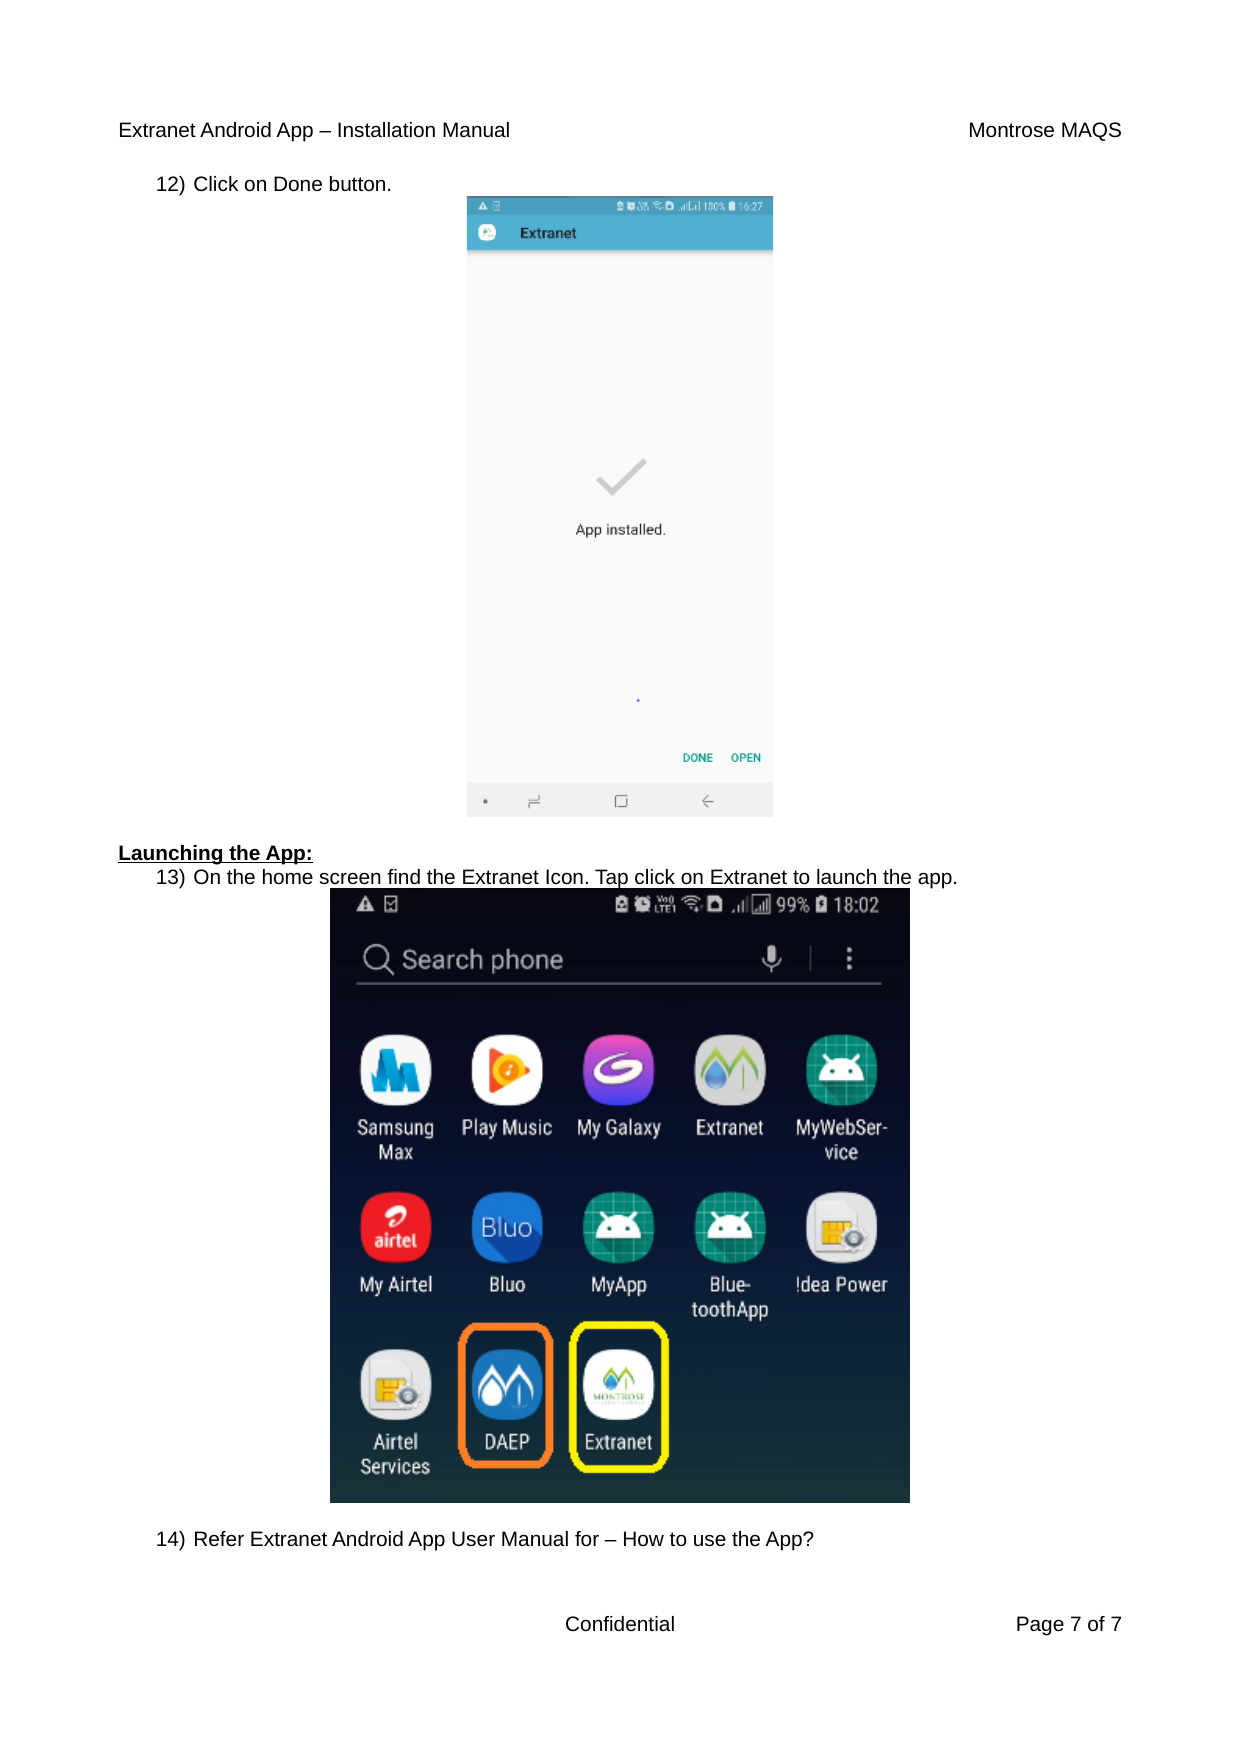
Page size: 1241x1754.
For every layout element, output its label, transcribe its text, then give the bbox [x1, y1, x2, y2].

picture [330, 888, 910, 1503]
list Refer Extranet Android App User Manual for – How to use the App? [156, 1527, 1122, 1551]
text Launching the App: [118, 841, 1122, 865]
list On the home screen find the Extranet Icon. Tap click on Extranet to launch the app. [156, 865, 1122, 889]
list Click on Done button. [156, 172, 1122, 196]
picture [466, 195, 774, 817]
